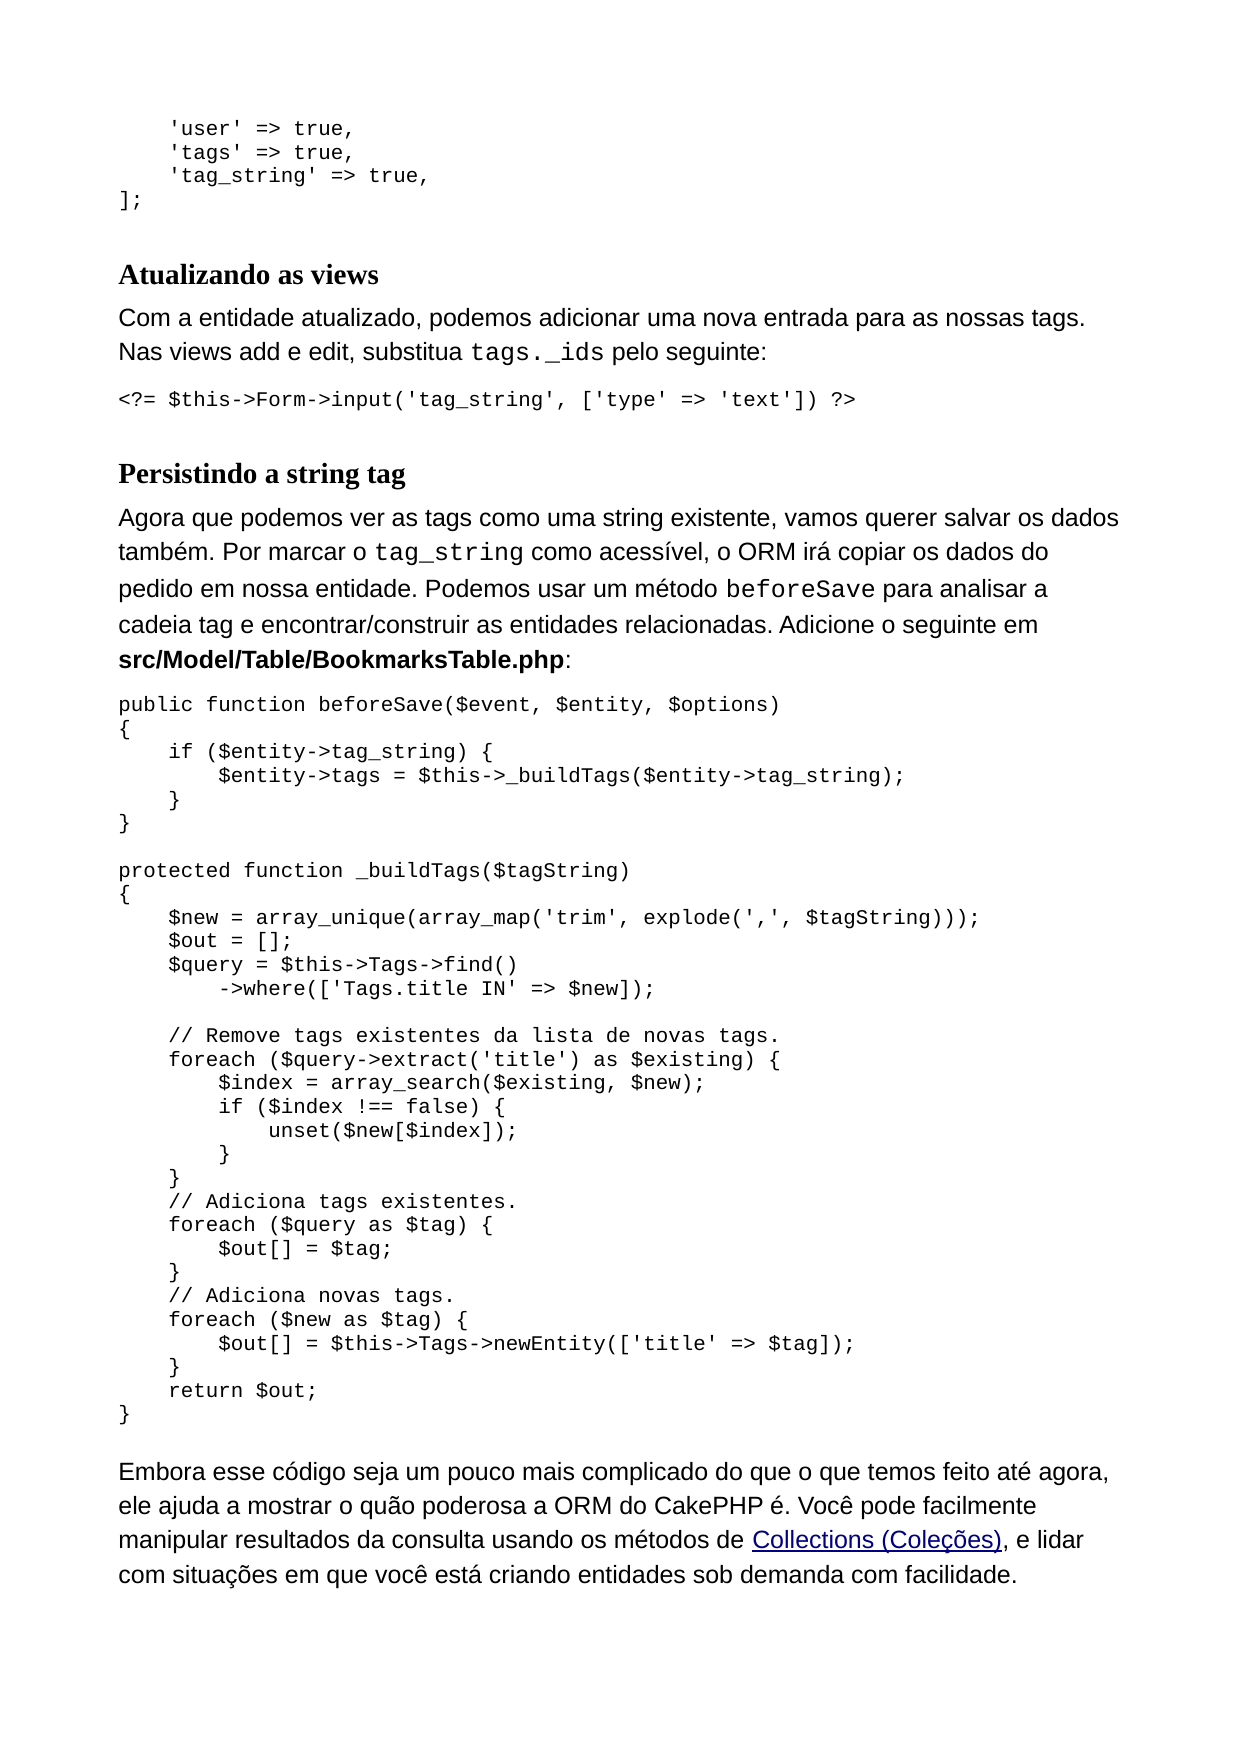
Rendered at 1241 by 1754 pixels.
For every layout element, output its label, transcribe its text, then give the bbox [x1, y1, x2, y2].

text } [118, 1143, 1122, 1167]
text public function beforeSave($event, $entity, $options) [118, 694, 1122, 718]
text } [118, 1167, 1122, 1191]
text { [118, 883, 1122, 907]
text $new = array_unique(array_map('trim', explode(',', $tagString))); [118, 907, 1122, 931]
subtitle Atualizando as views [118, 257, 1122, 290]
text foreach ($query->extract('title') as $existing) { [118, 1049, 1122, 1072]
text Agora que podemos ver as tags como uma string existente, vamos querer salvar os dados também. Por marcar o tag_string como acessível, o ORM irá copiar os dados do pedido em nossa entidade. Podemos usar um método beforeSave para analisar a cadeia tag e encontrar/construir as entidades relacionadas. Adicione o seguinte em src/Model/Table/BookmarksTable.php: [118, 503, 1122, 674]
text return $out; [118, 1380, 1122, 1403]
text } [118, 1403, 1122, 1427]
subtitle Persistindo a string tag [118, 457, 1122, 490]
text $index = array_search($existing, $new); [118, 1072, 1122, 1096]
text if ($index !== false) { [118, 1096, 1122, 1120]
text $out[] = $tag; [118, 1238, 1122, 1262]
text foreach ($query as $tag) { [118, 1214, 1122, 1238]
text $entity->tags = $this->_buildTags($entity->tag_string); [118, 765, 1122, 789]
text ->where(['Tags.title IN' => $new]); [118, 978, 1122, 1001]
text $query = $this->Tags->find() [118, 954, 1122, 978]
text 'user' => true, [118, 118, 1122, 142]
text } [118, 1356, 1122, 1380]
text } [118, 812, 1122, 836]
text ]; [118, 189, 1122, 213]
text } [118, 789, 1122, 812]
text // Adiciona novas tags. [118, 1285, 1122, 1309]
text $out = []; [118, 931, 1122, 954]
text { [118, 718, 1122, 741]
text } [118, 1262, 1122, 1285]
text $out[] = $this->Tags->newEntity(['title' => $tag]); [118, 1332, 1122, 1356]
text 'tags' => true, [118, 142, 1122, 165]
text // Remove tags existentes da lista de novas tags. [118, 1025, 1122, 1049]
text unset($new[$index]); [118, 1120, 1122, 1143]
text <?= $this->Form->input('tag_string', ['type' => 'text']) ?> [118, 389, 1122, 413]
text Embora esse código seja um pouco mais complicado do que o que temos feito até agora, ele ajuda a mostrar o quão poderosa a ORM do CakePHP é. Você pode facilmente manipular resultados da consulta usando os métodos de Collections (Coleções), e lidar com situações em que você está criando entidades sob demanda com facilidade. [118, 1457, 1122, 1589]
text if ($entity->tag_string) { [118, 741, 1122, 765]
text 'tag_string' => true, [118, 165, 1122, 189]
text Com a entidade atualizado, podemos adicionar uma nova entrada para as nossas tags. Nas views add e edit, substitua tags._ids pelo seguinte: [118, 303, 1122, 368]
text foreach ($new as $tag) { [118, 1309, 1122, 1332]
text // Adiciona tags existentes. [118, 1191, 1122, 1214]
text protected function _buildTags($tagString) [118, 859, 1122, 883]
